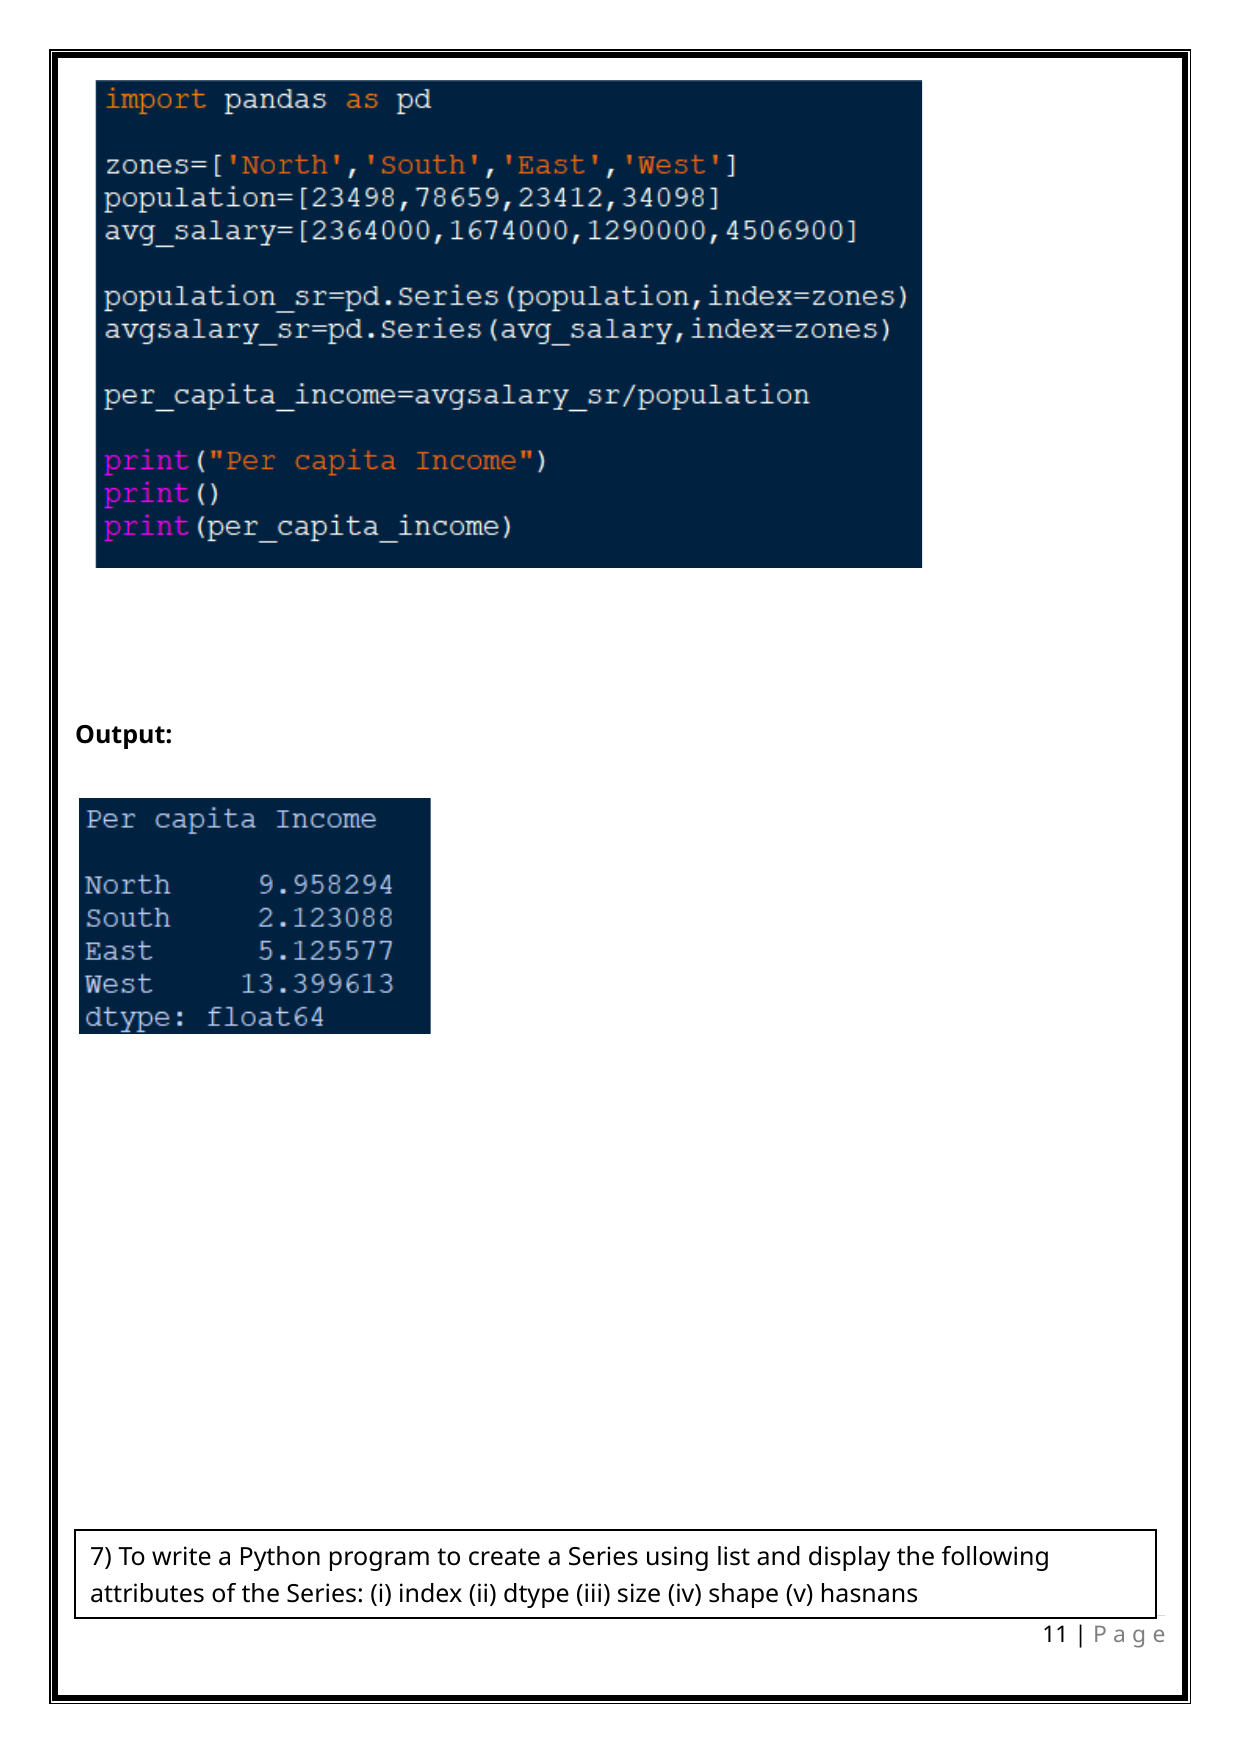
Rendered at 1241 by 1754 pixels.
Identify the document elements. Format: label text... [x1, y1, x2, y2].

text 7) To write a Python program to create a Series using list and display the following [90, 1539, 1141, 1573]
picture [79, 798, 431, 1034]
picture [95, 80, 923, 568]
text attributes of the Series: (i) index (ii) dtype (iii) size (iv) shape (v) hasnans [90, 1575, 1141, 1609]
text Output: [75, 716, 1165, 750]
